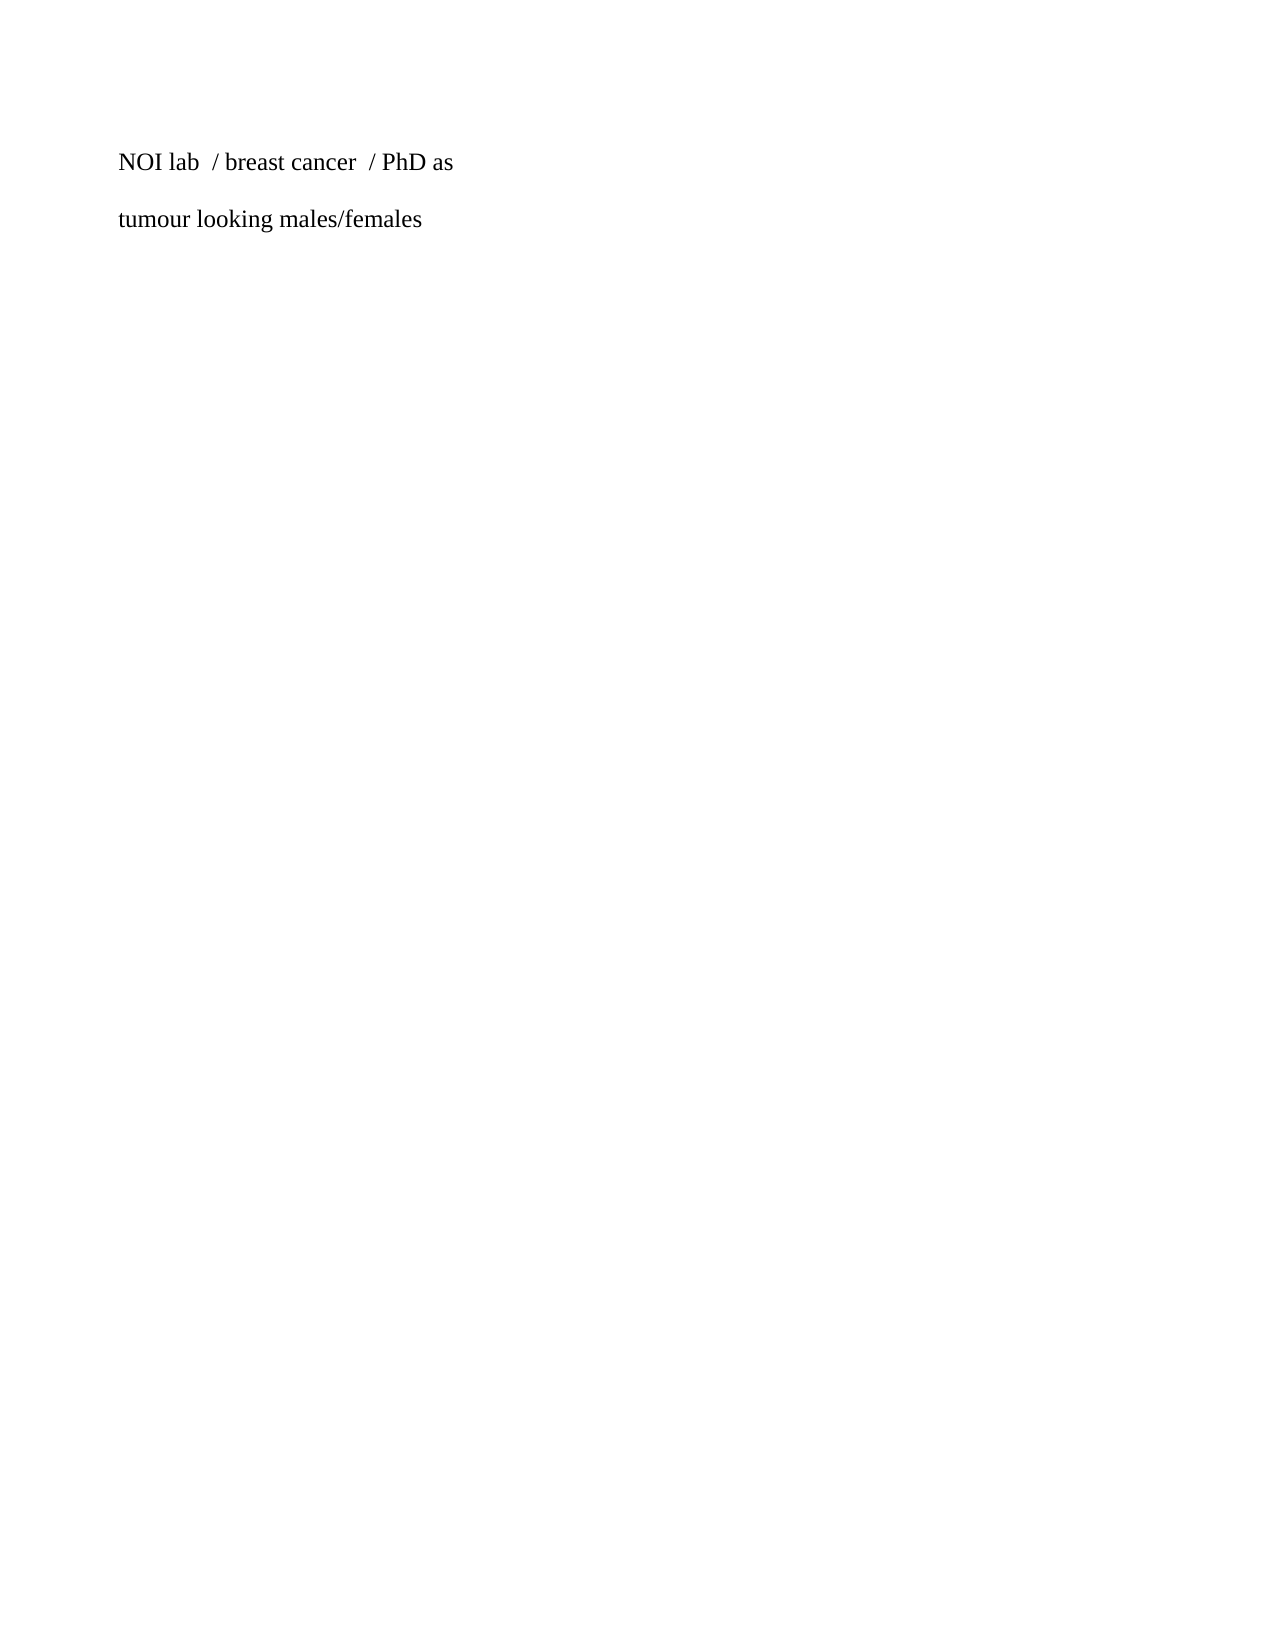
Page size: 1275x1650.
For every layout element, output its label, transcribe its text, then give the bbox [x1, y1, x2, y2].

text tumour looking males/females [118, 204, 1157, 233]
text NOI lab / breast cancer / PhD as [118, 147, 1157, 176]
